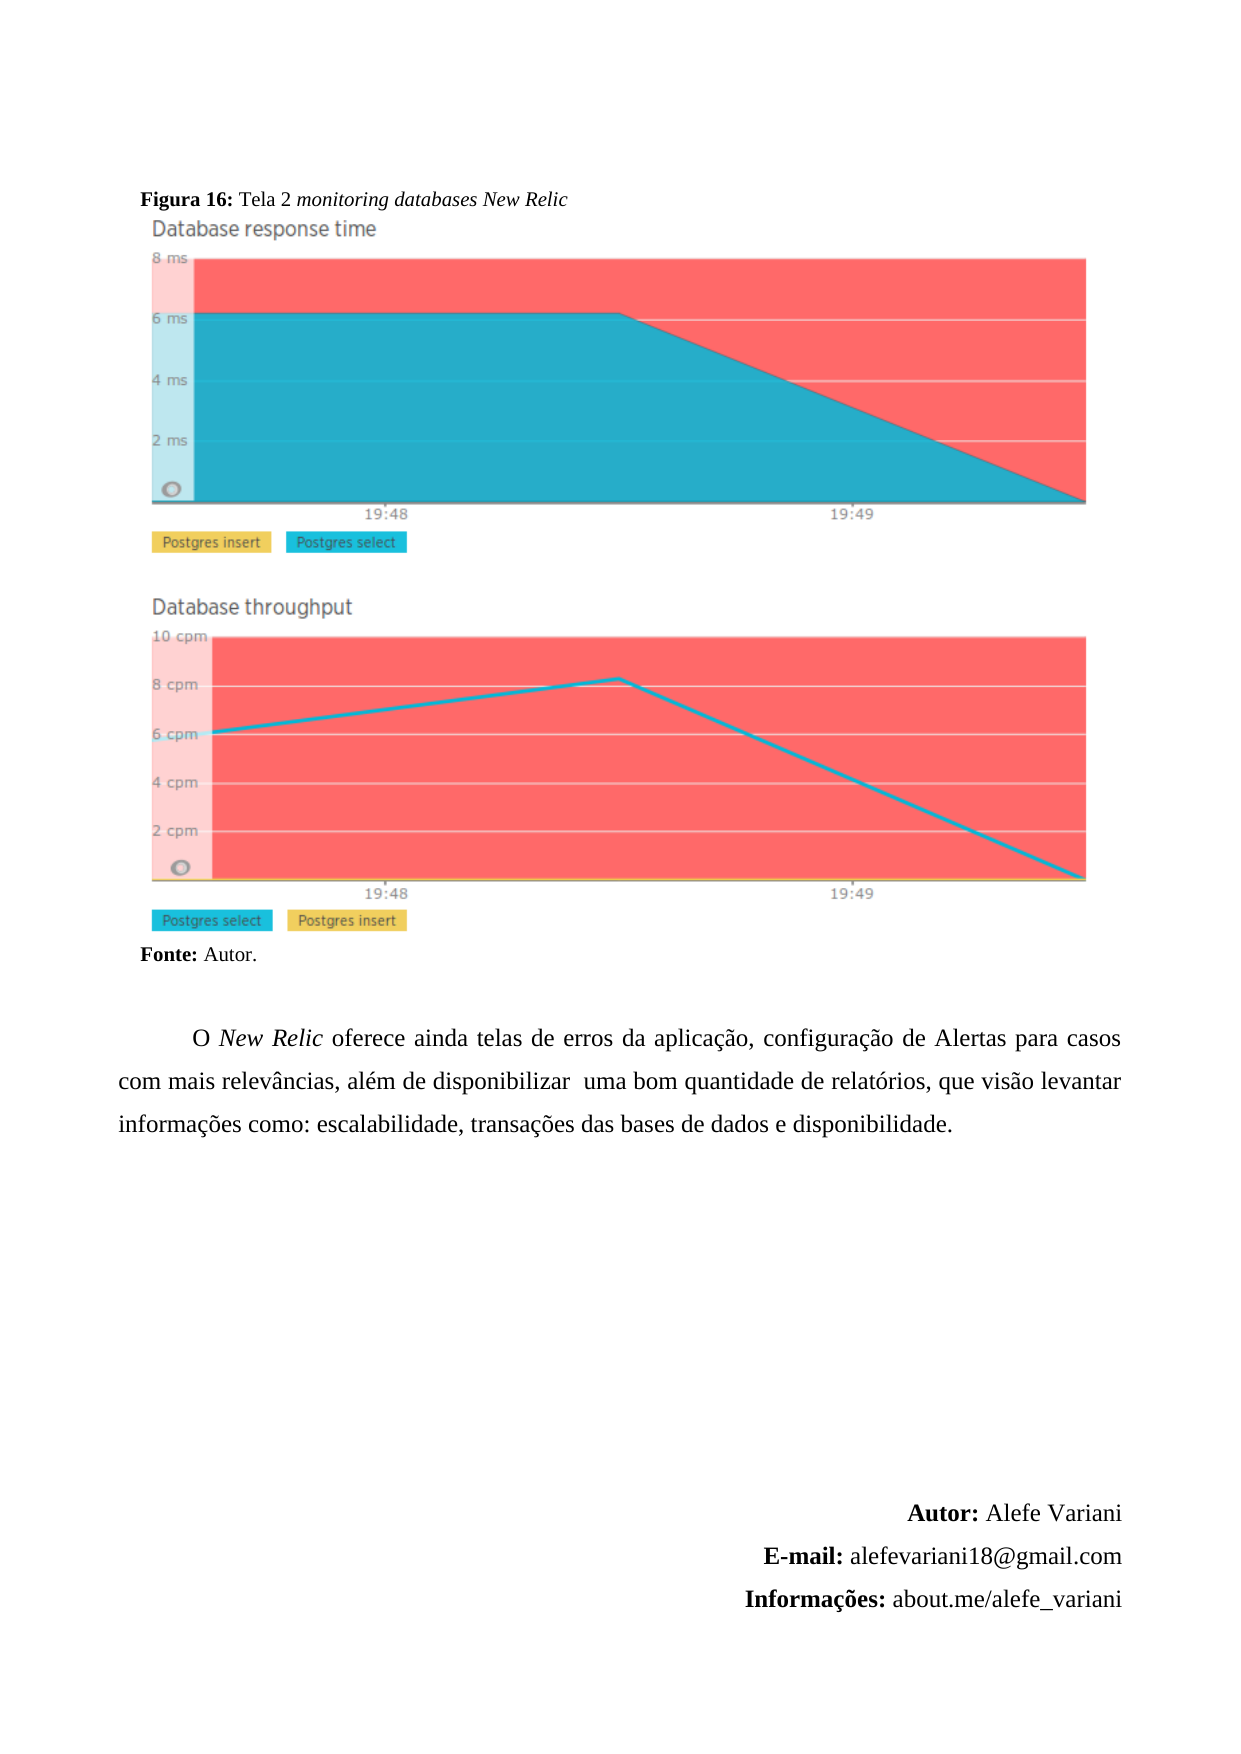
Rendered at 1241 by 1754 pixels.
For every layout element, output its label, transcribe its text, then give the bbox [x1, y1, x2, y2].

text O New Relic oferece ainda telas de erros da aplicação, configuração de Alertas para casos com mais relevâncias, além de disponibilizar uma bom quantidade de relatórios, que visão levantar informações como: escalabilidade, transações das bases de dados e disponibilidade. [118, 1023, 1122, 1138]
text Autor: Alefe Variani [118, 1498, 1122, 1526]
text Informações: about.me/alefe_variani [118, 1584, 1122, 1613]
picture [140, 211, 1100, 942]
text Figura 16: Tela 2 monitoring databases New Relic [140, 187, 1100, 211]
text E-mail: alefevariani18@gmail.com [118, 1541, 1122, 1569]
text Fonte: Autor. [140, 942, 1100, 966]
